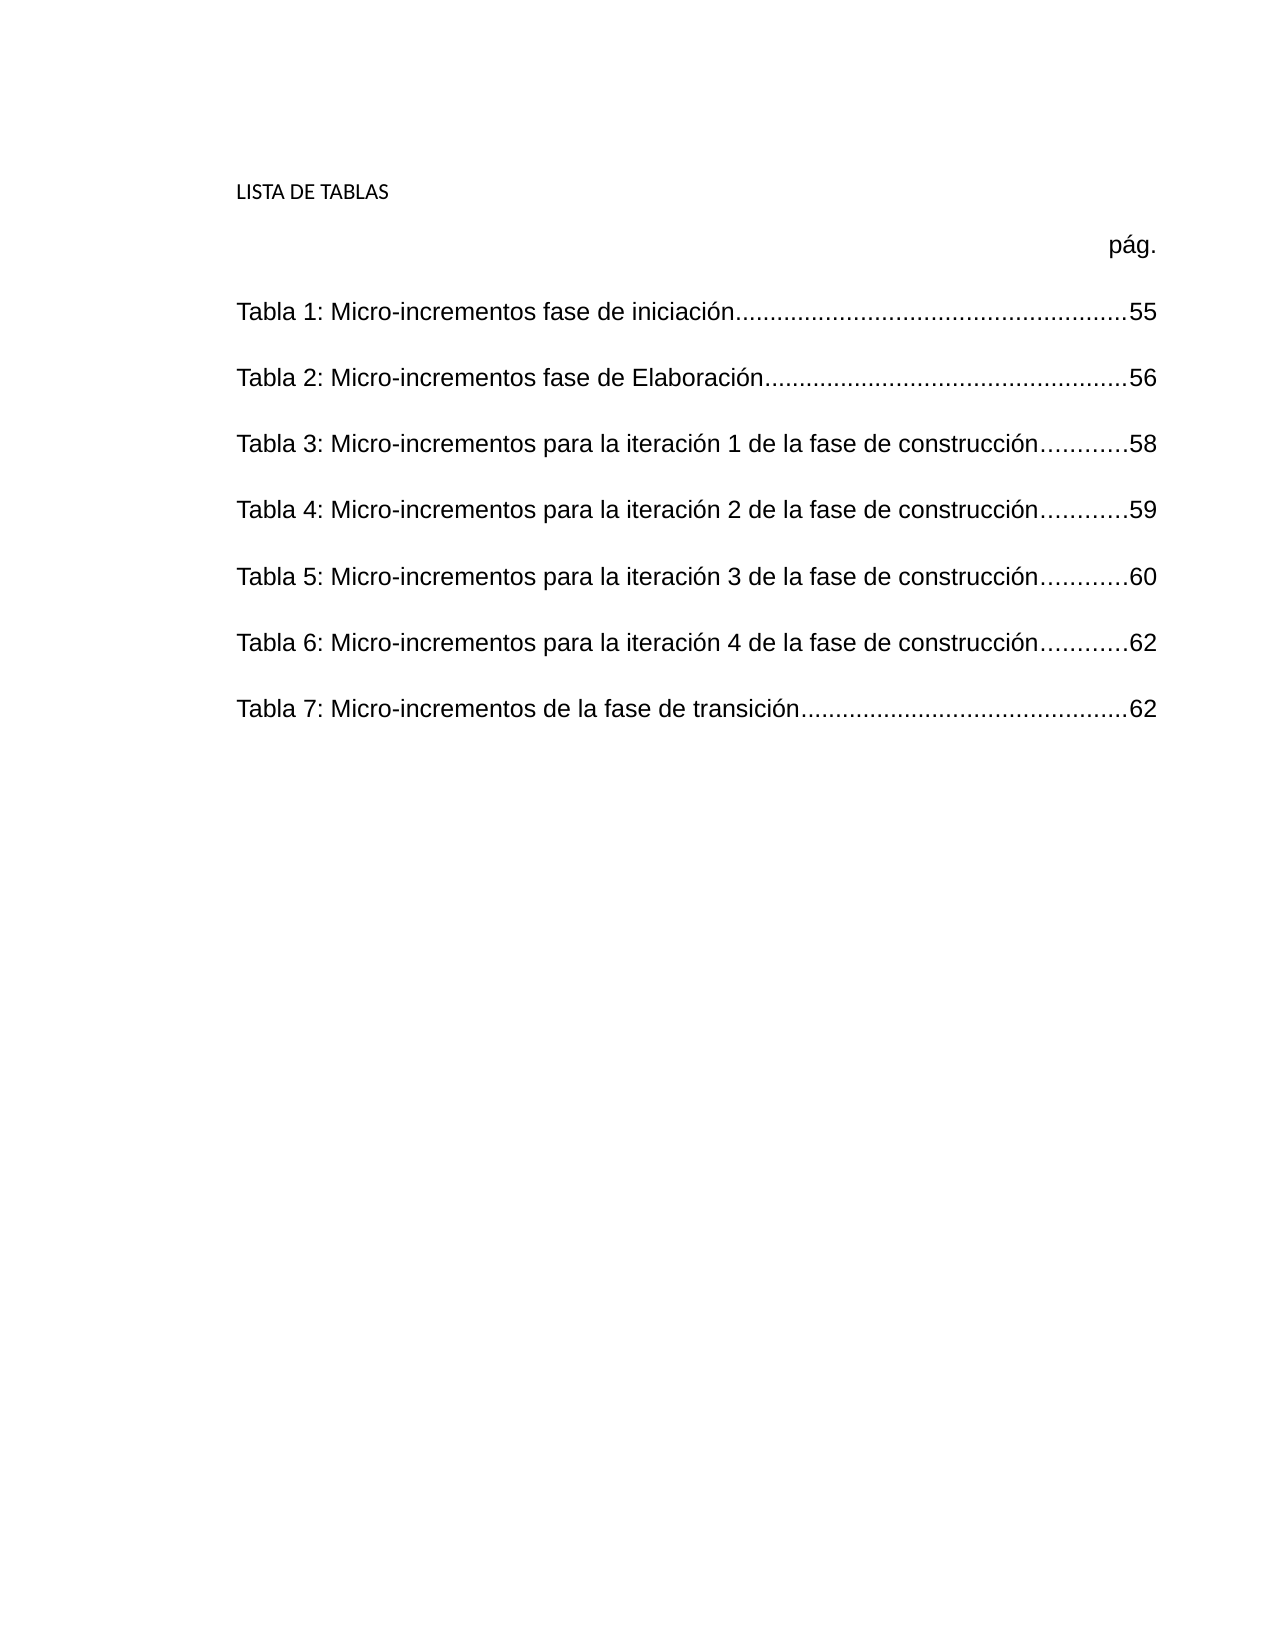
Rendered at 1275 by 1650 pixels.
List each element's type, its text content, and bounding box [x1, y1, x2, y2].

text pág. [236, 230, 1157, 259]
text Tabla 3: Micro-incrementos para la iteración 1 de la fase de construcción 58 [236, 429, 1157, 458]
text LISTA DE TABLAS [236, 177, 1157, 205]
text Tabla 7: Micro-incrementos de la fase de transición 62 [236, 694, 1157, 723]
text Tabla 2: Micro-incrementos fase de Elaboración 56 [236, 363, 1157, 391]
text Tabla 1: Micro-incrementos fase de iniciación 55 [236, 296, 1157, 325]
text Tabla 5: Micro-incrementos para la iteración 3 de la fase de construcción 60 [236, 561, 1157, 590]
text Tabla 6: Micro-incrementos para la iteración 4 de la fase de construcción 62 [236, 628, 1157, 656]
text Tabla 4: Micro-incrementos para la iteración 2 de la fase de construcción 59 [236, 495, 1157, 524]
